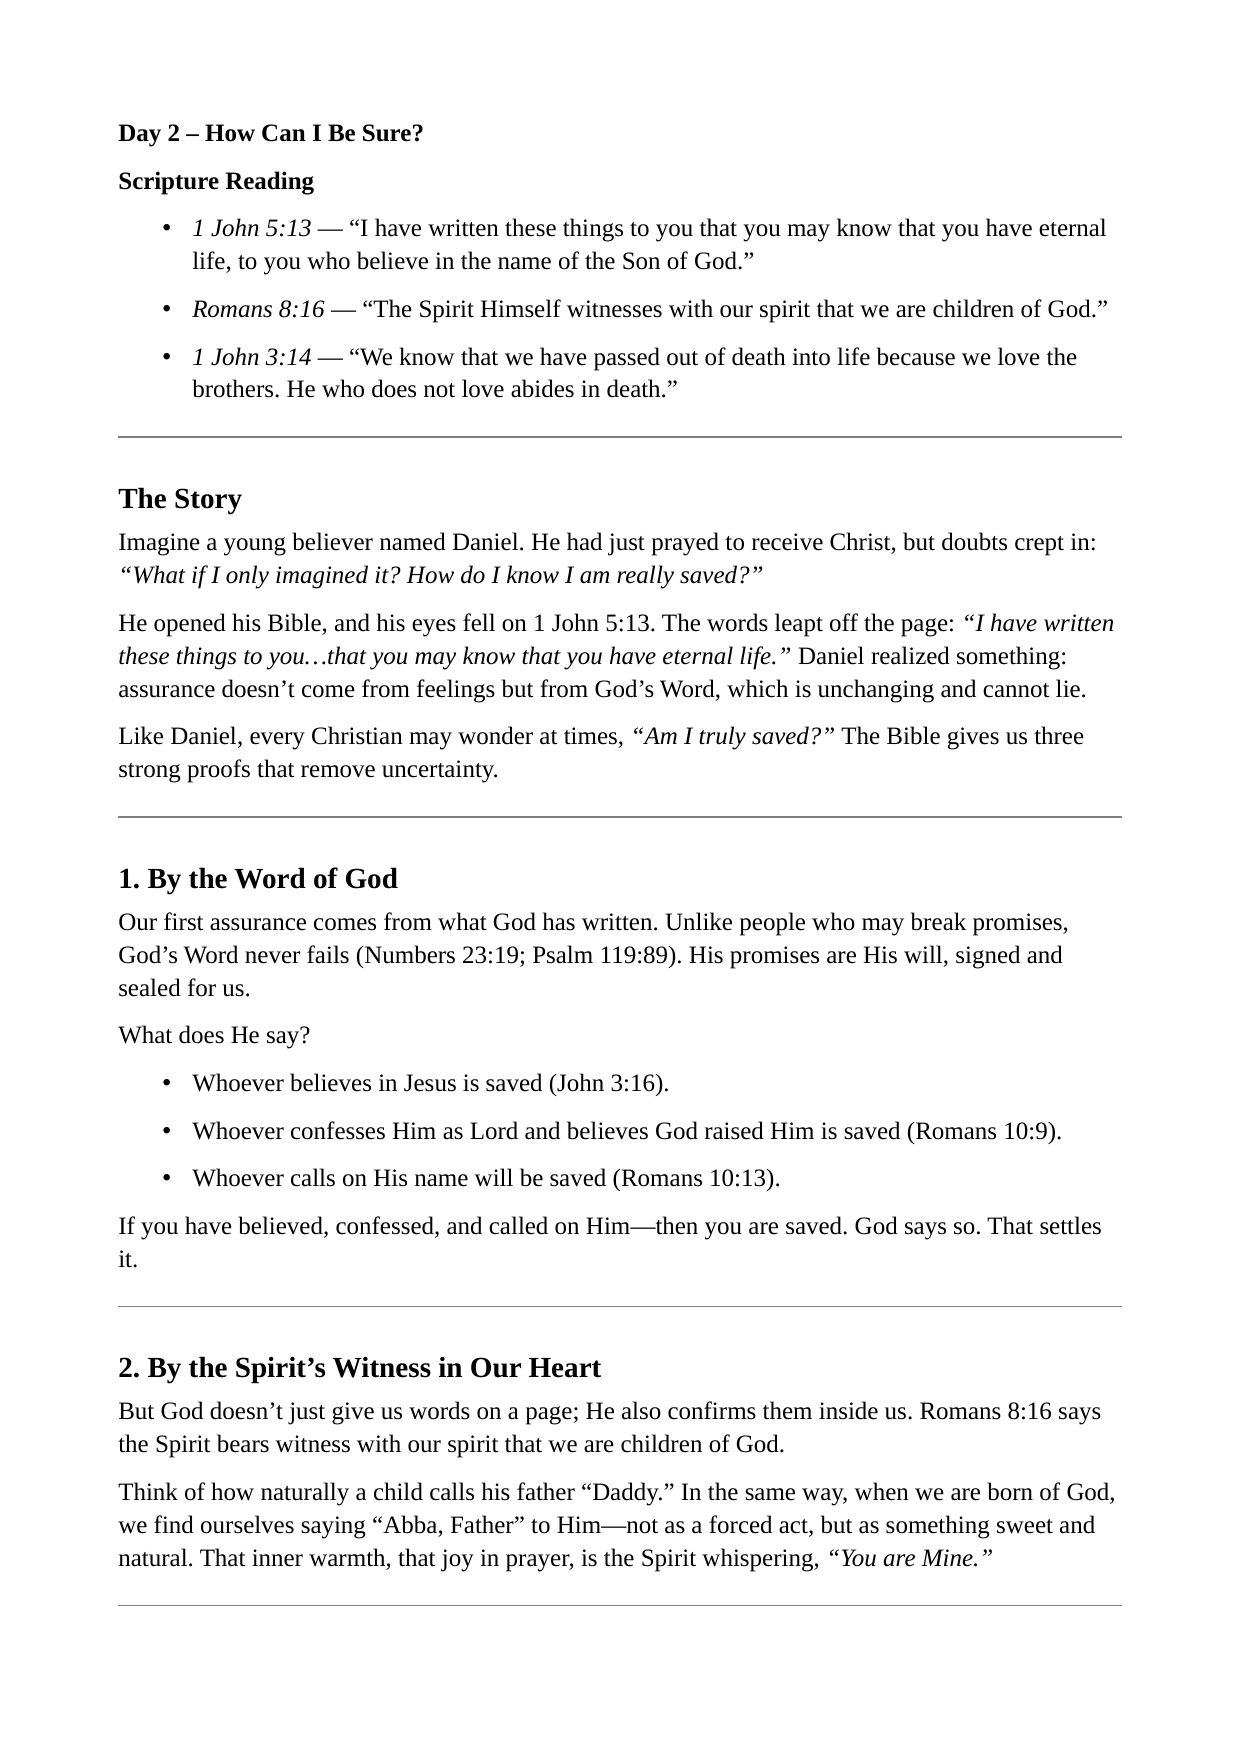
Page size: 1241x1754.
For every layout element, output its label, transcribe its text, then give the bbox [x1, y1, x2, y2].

subtitle The Story [118, 481, 1122, 514]
subtitle 2. By the Spirit’s Witness in Our Heart [118, 1350, 1122, 1384]
list Whoever believes in Jesus is saved (John 3:16). [162, 1068, 1122, 1097]
text Our first assurance comes from what God has written. Unlike people who may break promises, God’s Word never fails (Numbers 23:19; Psalm 119:89). His promises are His will, signed and sealed for us. [118, 907, 1122, 1002]
list Whoever confesses Him as Lord and believes God raised Him is saved (Romans 10:9). [162, 1116, 1122, 1144]
list 1 John 5:13 — “I have written these things to you that you may know that you have eternal life, to you who believe in the name of the Son of God.” [162, 213, 1122, 275]
text What does He say? [118, 1021, 1122, 1049]
list Romans 8:16 — “The Spirit Himself witnesses with our spirit that we are children of God.” [162, 294, 1122, 323]
list 1 John 3:14 — “We know that we have passed out of death into life because we love the brothers. He who does not love abides in death.” [162, 342, 1122, 403]
text Day 2 – How Can I Be Sure? [118, 118, 1122, 147]
text Like Daniel, every Christian may wonder at times, “Am I truly saved?” The Bible gives us three strong proofs that remove uncertainty. [118, 721, 1122, 783]
text Scripture Reading [118, 166, 1122, 194]
text Think of how naturally a child calls his father “Daddy.” In the same way, when we are born of God, we find ourselves saying “Abba, Father” to Him—not as a forced act, but as something sweet and natural. That inner warmth, that joy in prayer, is the Spirit whispering, “You are Mine.” [118, 1477, 1122, 1572]
list Whoever calls on His name will be saved (Romans 10:13). [162, 1163, 1122, 1192]
text He opened his Bible, and his eyes fell on 1 John 5:13. The words leapt off the page: “I have written these things to you…that you may know that you have eternal life.” Daniel realized something: assurance doesn’t come from feelings but from God’s Word, which is unchanging and cannot lie. [118, 608, 1122, 702]
text Imagine a young believer named Daniel. He had just prayed to receive Christ, but doubts crept in: “What if I only imagined it? How do I know I am really saved?” [118, 527, 1122, 589]
subtitle 1. By the Word of God [118, 861, 1122, 894]
text If you have believed, confessed, and called on Him—then you are saved. God says so. That settles it. [118, 1211, 1122, 1273]
text But God doesn’t just give us words on a page; He also confirms them inside us. Romans 8:16 says the Spirit bears witness with our spirit that we are children of God. [118, 1396, 1122, 1458]
